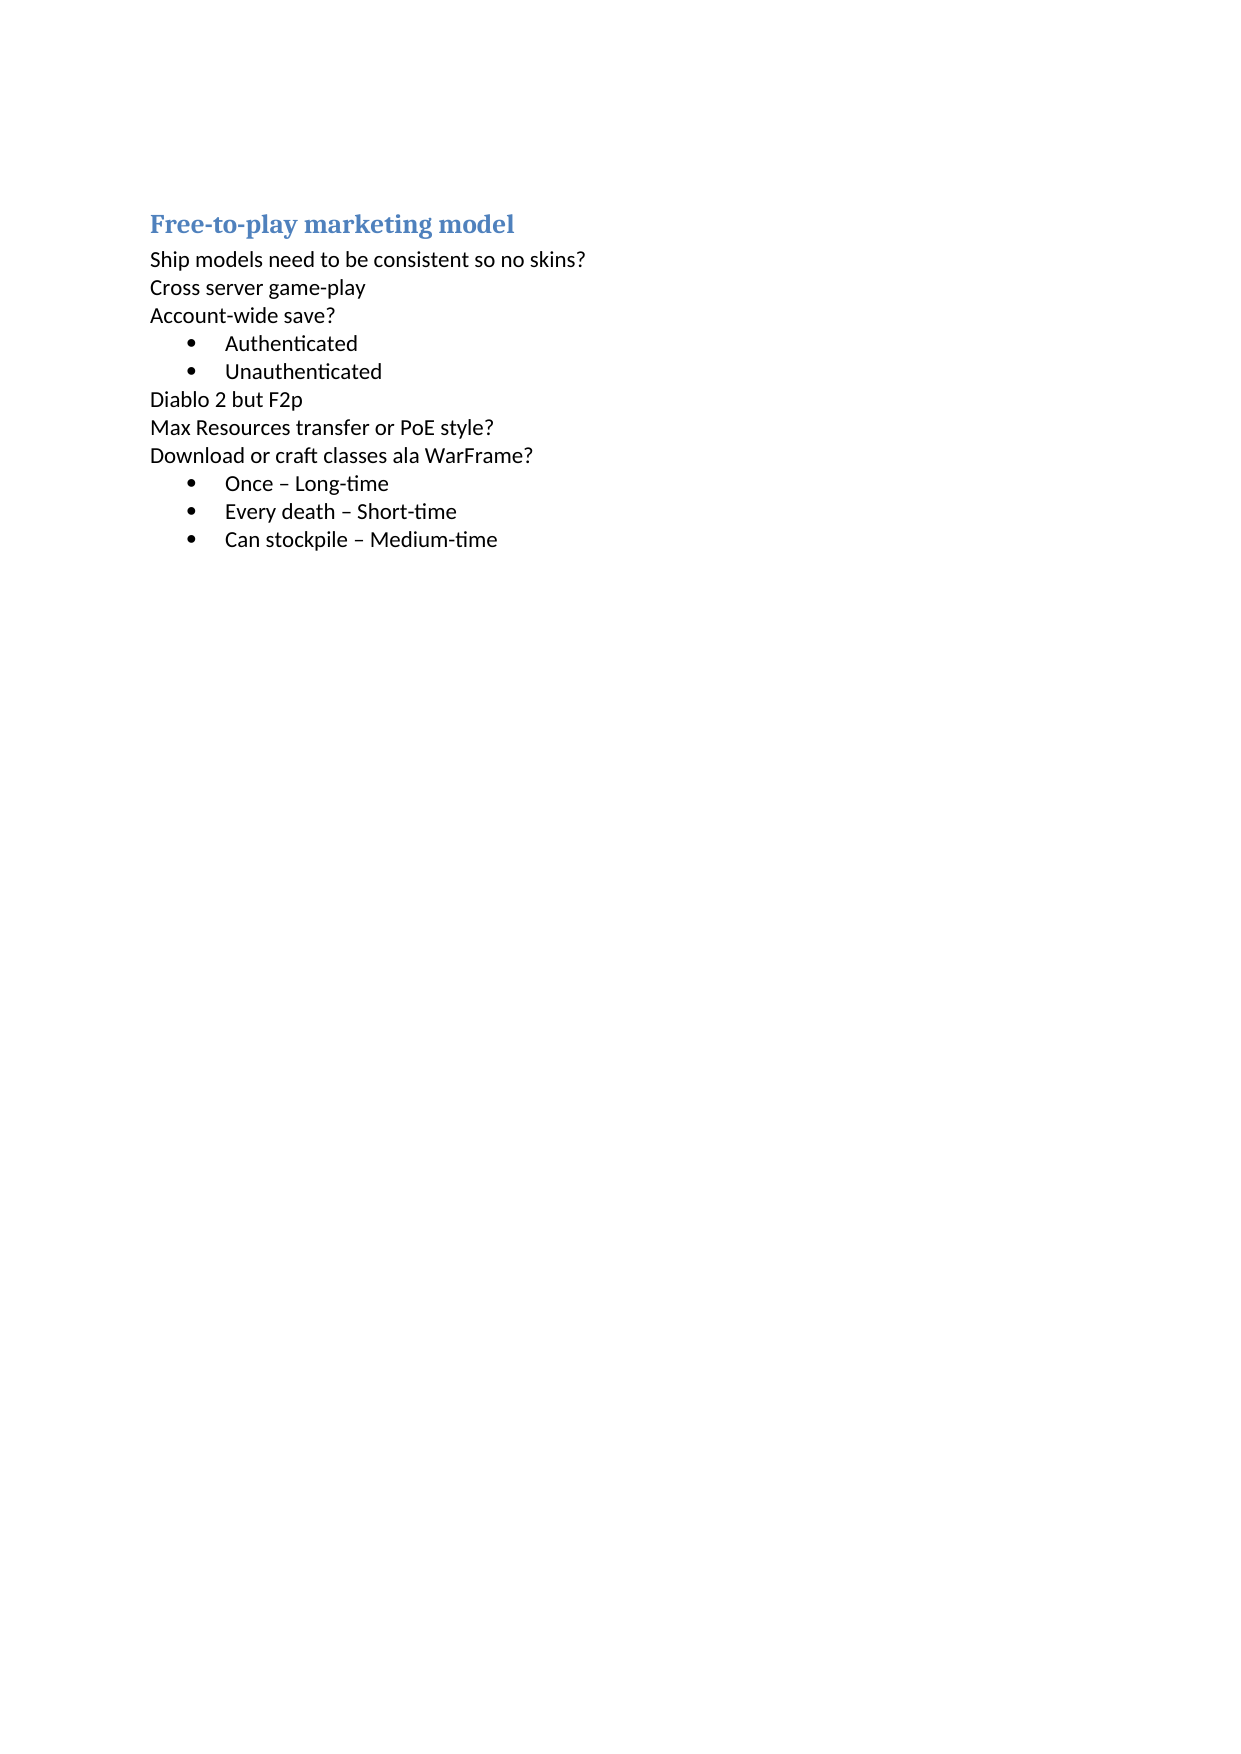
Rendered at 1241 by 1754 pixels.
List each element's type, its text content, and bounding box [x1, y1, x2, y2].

text Account-wide save? [150, 301, 1090, 329]
text Ship models need to be consistent so no skins? [150, 245, 1090, 273]
list Every death – Short-time [187, 497, 1090, 525]
text Cross server game-play [150, 273, 1090, 301]
list Authenticated [187, 329, 1090, 357]
list Can stockpile – Medium-time [187, 525, 1090, 553]
list Once – Long-time [187, 469, 1090, 497]
text Max Resources transfer or PoE style? [150, 413, 1090, 441]
subtitle Free-to-play marketing model [150, 209, 1090, 241]
text Diablo 2 but F2p [150, 385, 1090, 413]
list Unauthenticated [187, 357, 1090, 385]
text Download or craft classes ala WarFrame? [150, 441, 1090, 469]
